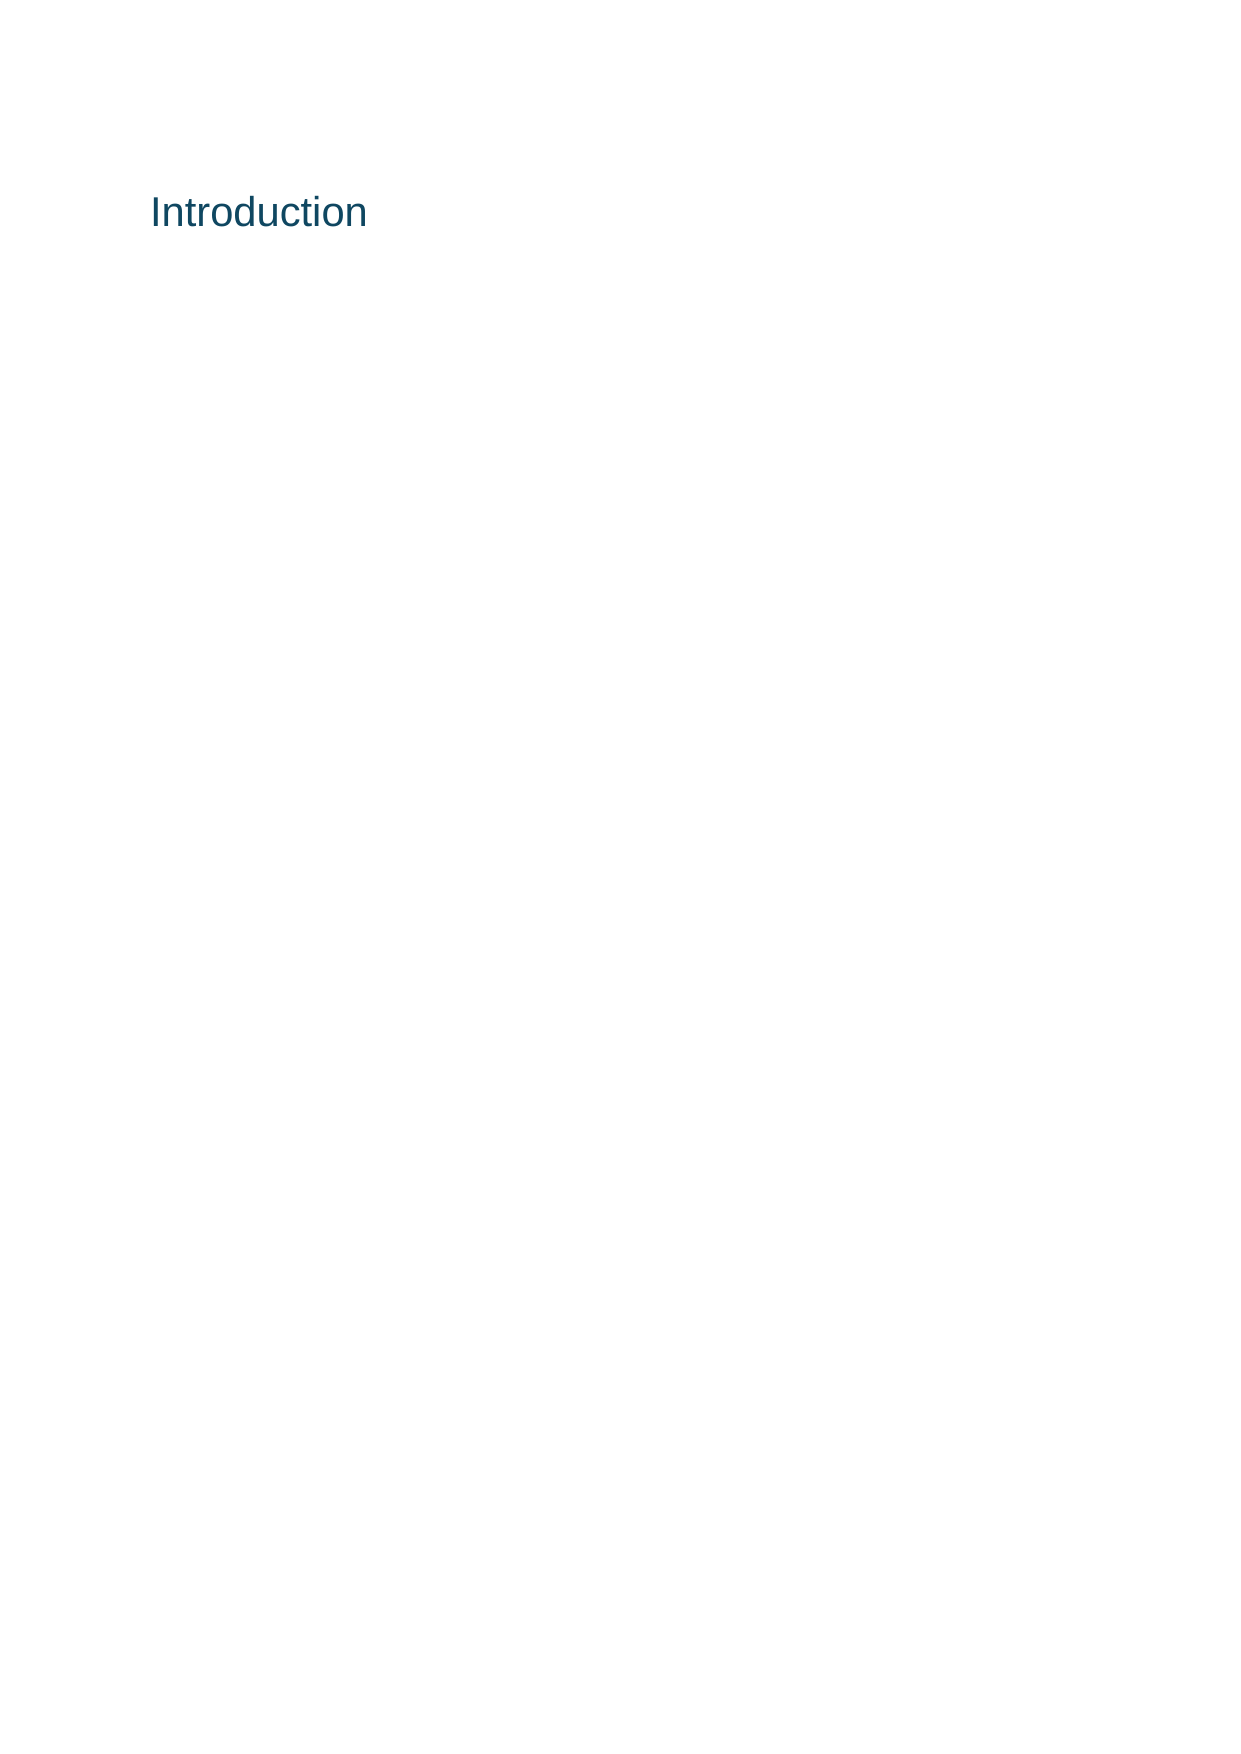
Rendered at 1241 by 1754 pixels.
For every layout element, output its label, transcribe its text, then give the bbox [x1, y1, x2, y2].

subtitle Introduction [150, 187, 1090, 235]
